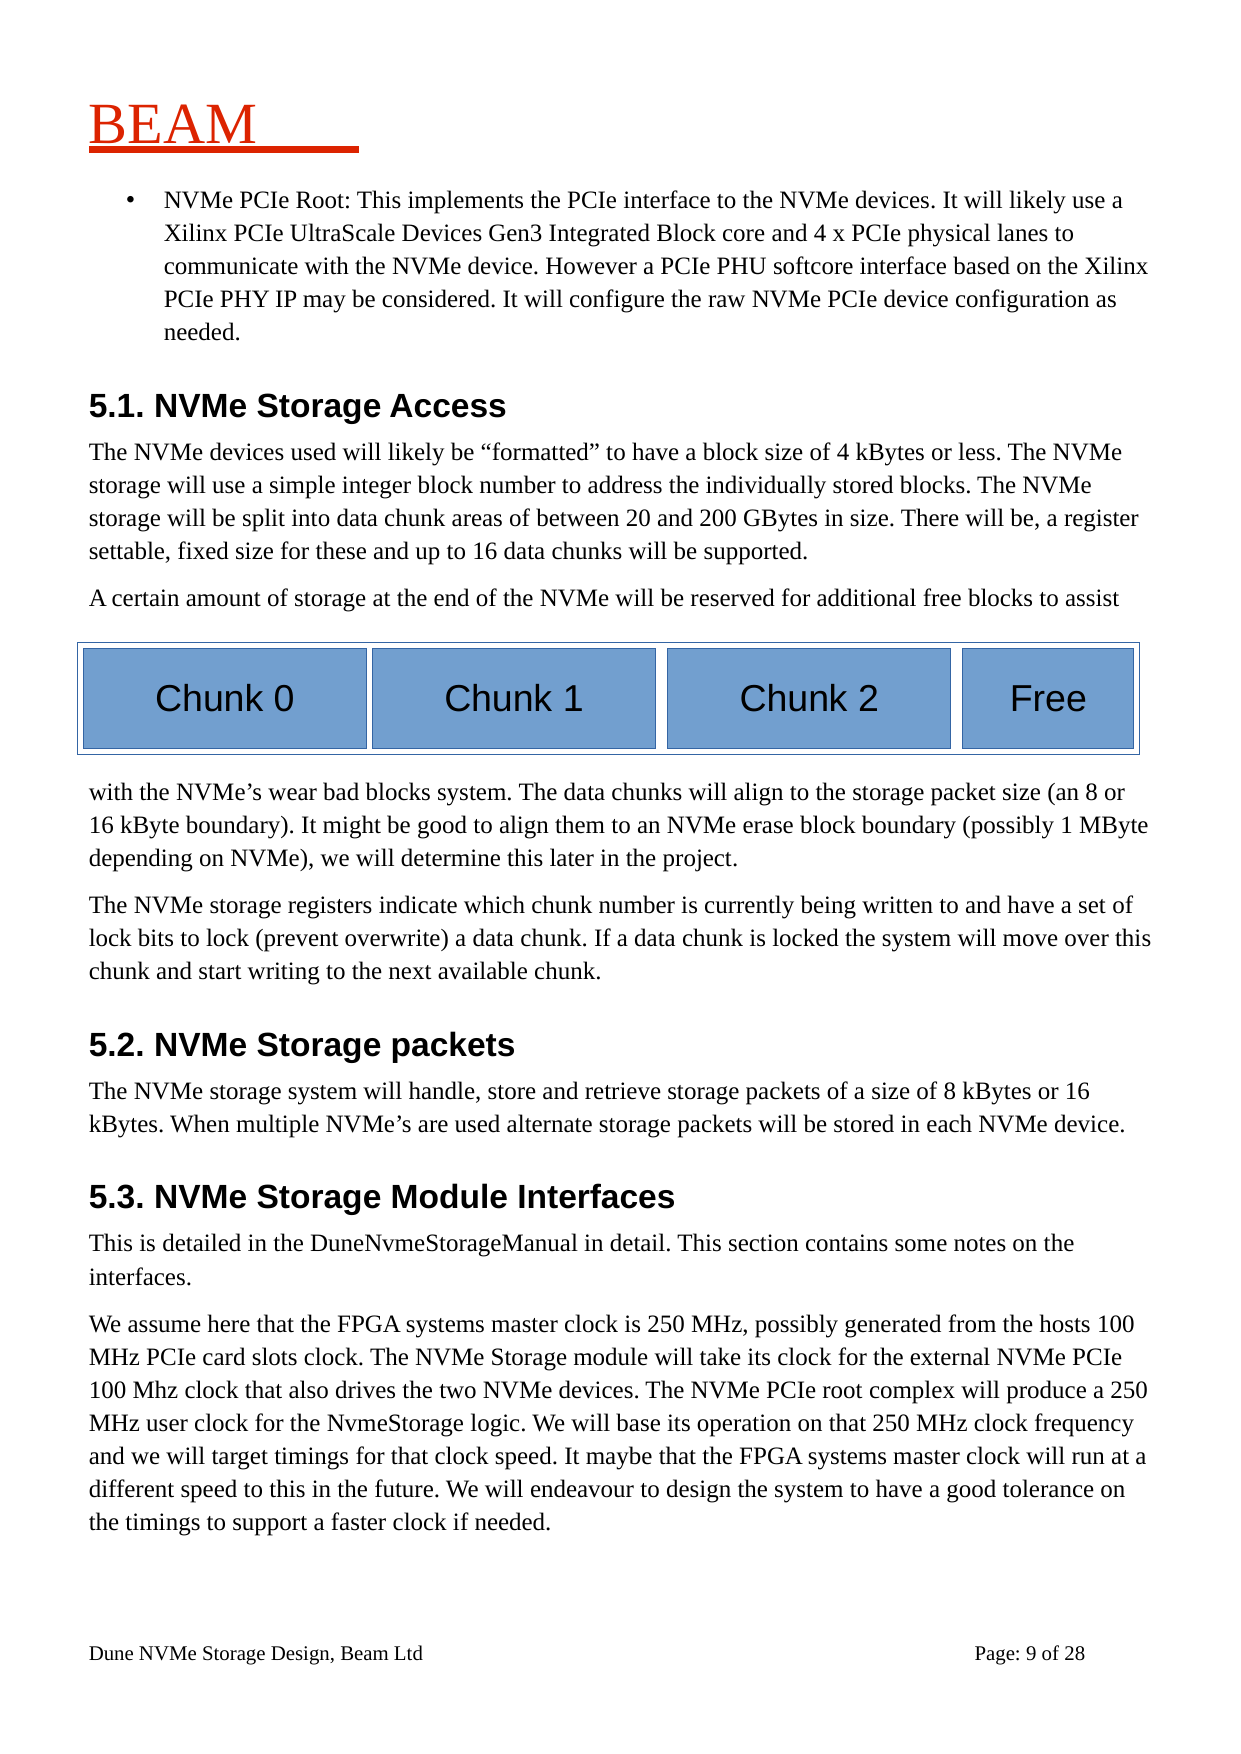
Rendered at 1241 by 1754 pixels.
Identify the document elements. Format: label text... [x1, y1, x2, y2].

text This is detailed in the DuneNvmeStorageManual in detail. This section contains some notes on the interfaces. [88, 1228, 1152, 1290]
subtitle NVMe Storage Access [88, 386, 1152, 424]
text The NVMe storage registers indicate which chunk number is currently being written to and have a set of lock bits to lock (prevent overwrite) a data chunk. If a data chunk is locked the system will move over this chunk and start writing to the next available chunk. [88, 890, 1152, 985]
list NVMe PCIe Root: This implements the PCIe interface to the NVMe devices. It will likely use a Xilinx PCIe UltraScale Devices Gen3 Integrated Block core and 4 x PCIe physical lanes to communicate with the NVMe device. However a PCIe PHU softcore interface based on the Xilinx PCIe PHY IP may be considered. It will configure the raw NVMe PCIe device configuration as needed. [126, 185, 1152, 346]
subtitle NVMe Storage packets [88, 1025, 1152, 1063]
subtitle NVMe Storage Module Interfaces [88, 1177, 1152, 1216]
text We assume here that the FPGA systems master clock is 250 MHz, possibly generated from the hosts 100 MHz PCIe card slots clock. The NVMe Storage module will take its clock for the external NVMe PCIe 100 Mhz clock that also drives the two NVMe devices. The NVMe PCIe root complex will produce a 250 MHz user clock for the NvmeStorage logic. We will base its operation on that 250 MHz clock frequency and we will target timings for that clock speed. It maybe that the FPGA systems master clock will run at a different speed to this in the future. We will endeavour to design the system to have a good tolerance on the timings to support a faster clock if needed. [88, 1309, 1152, 1536]
text A certain amount of storage at the end of the NVMe will be reserved for additional free blocks to assist with the NVMe’s wear bad blocks system. The data chunks will align to the storage packet size (an 8 or 16 kByte boundary). It might be good to align them to an NVMe erase block boundary (possibly 1 MByte depending on NVMe), we will determine this later in the project. [88, 583, 1152, 871]
text The NVMe devices used will likely be “formatted” to have a block size of 4 kBytes or less. The NVMe storage will use a simple integer block number to address the individually stored blocks. The NVMe storage will be split into data chunk areas of between 20 and 200 GBytes in size. There will be, a register settable, fixed size for these and up to 16 data chunks will be supported. [88, 437, 1152, 564]
text The NVMe storage system will handle, store and retrieve storage packets of a size of 8 kBytes or 16 kBytes. When multiple NVMe’s are used alternate storage packets will be stored in each NVMe device. [88, 1076, 1152, 1138]
